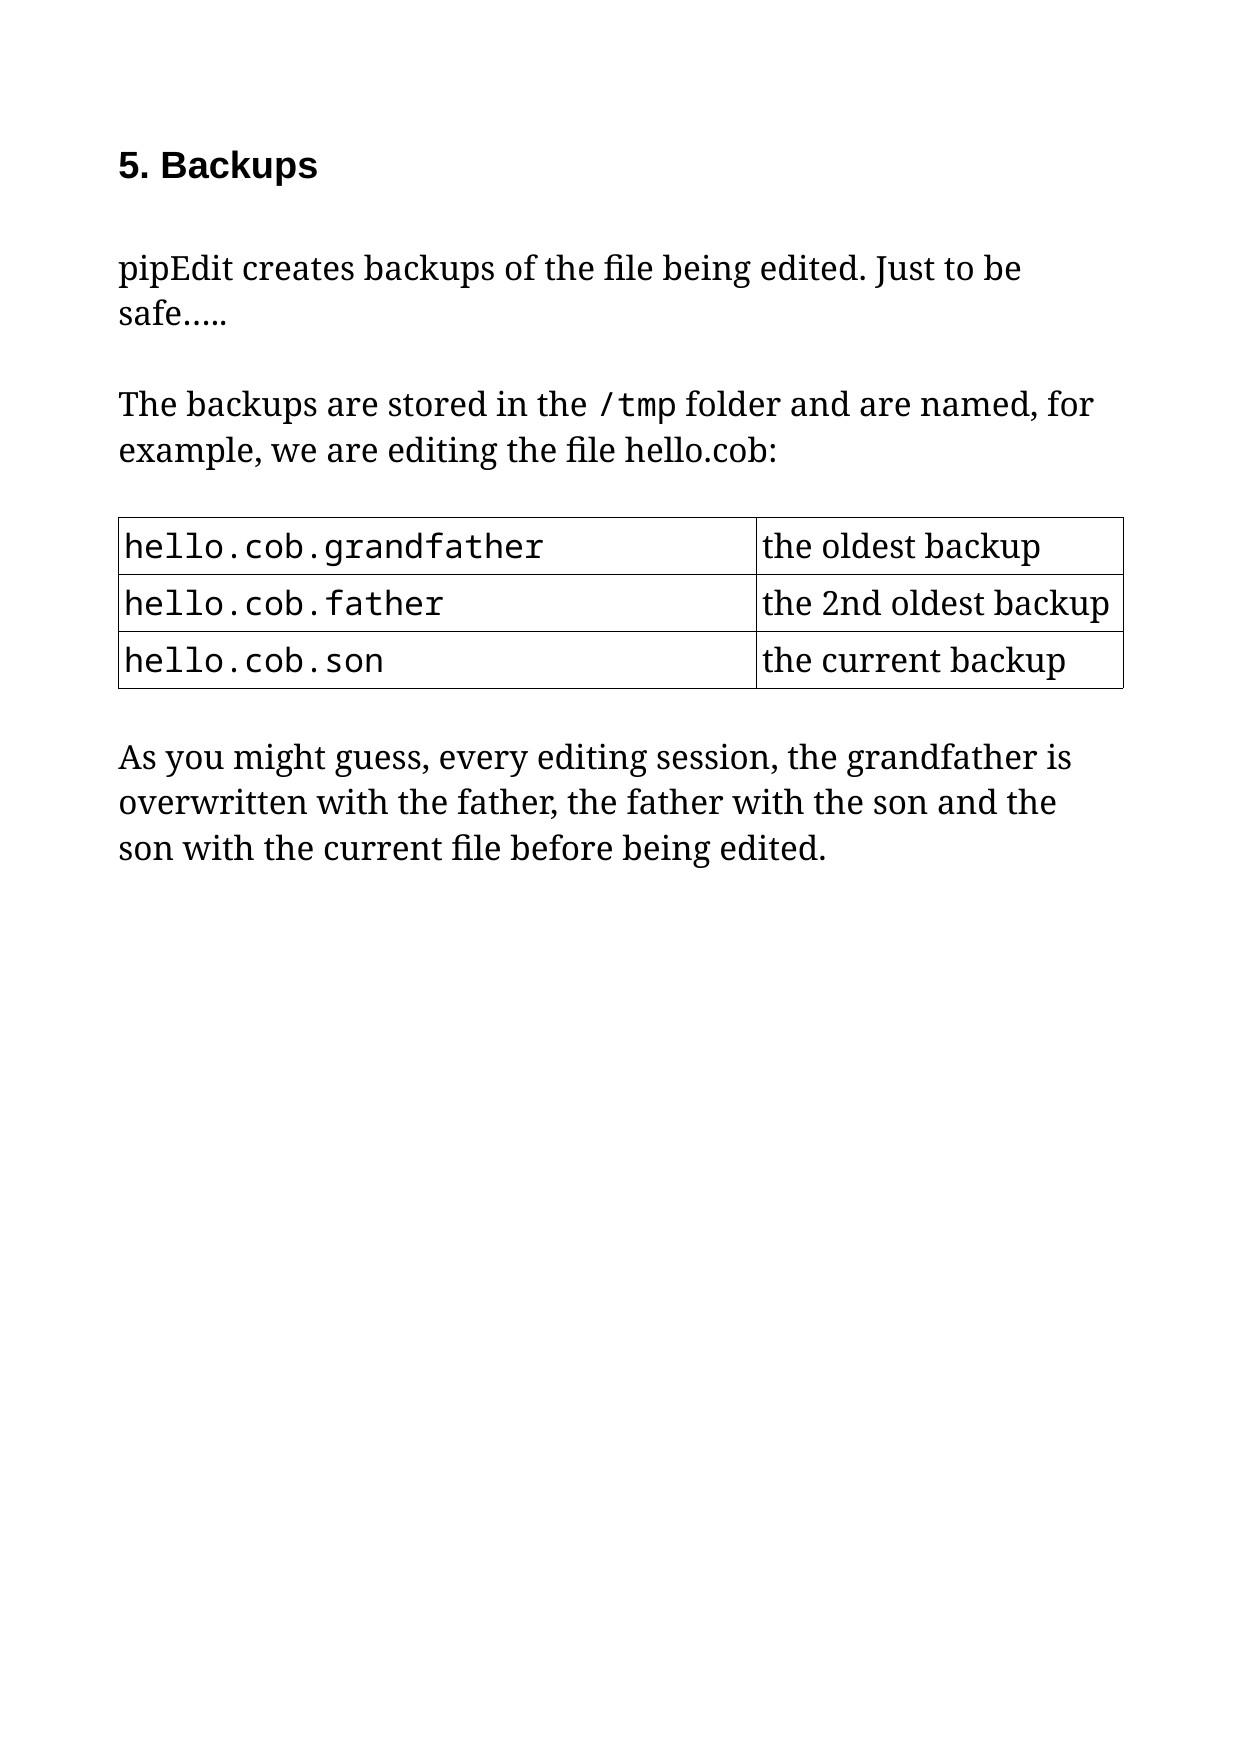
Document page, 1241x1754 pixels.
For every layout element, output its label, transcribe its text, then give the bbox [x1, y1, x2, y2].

table_cell the 2nd oldest backup [757, 575, 1123, 631]
text As you might guess, every editing session, the grandfather is overwritten with the father, the father with the son and the son with the current file before being edited. [118, 734, 1122, 870]
table_header the oldest backup [757, 518, 1123, 574]
table_cell the current backup [757, 632, 1123, 688]
subtitle 5. Backups [118, 143, 1122, 187]
table_header hello.cob.grandfather [119, 518, 756, 574]
table_cell hello.cob.son [119, 632, 756, 688]
text The backups are stored in the /tmp folder and are named, for example, we are editing the file hello.cob: [118, 381, 1122, 472]
table_cell hello.cob.father [119, 575, 756, 631]
text pipEdit creates backups of the file being edited. Just to be safe….. [118, 245, 1122, 336]
